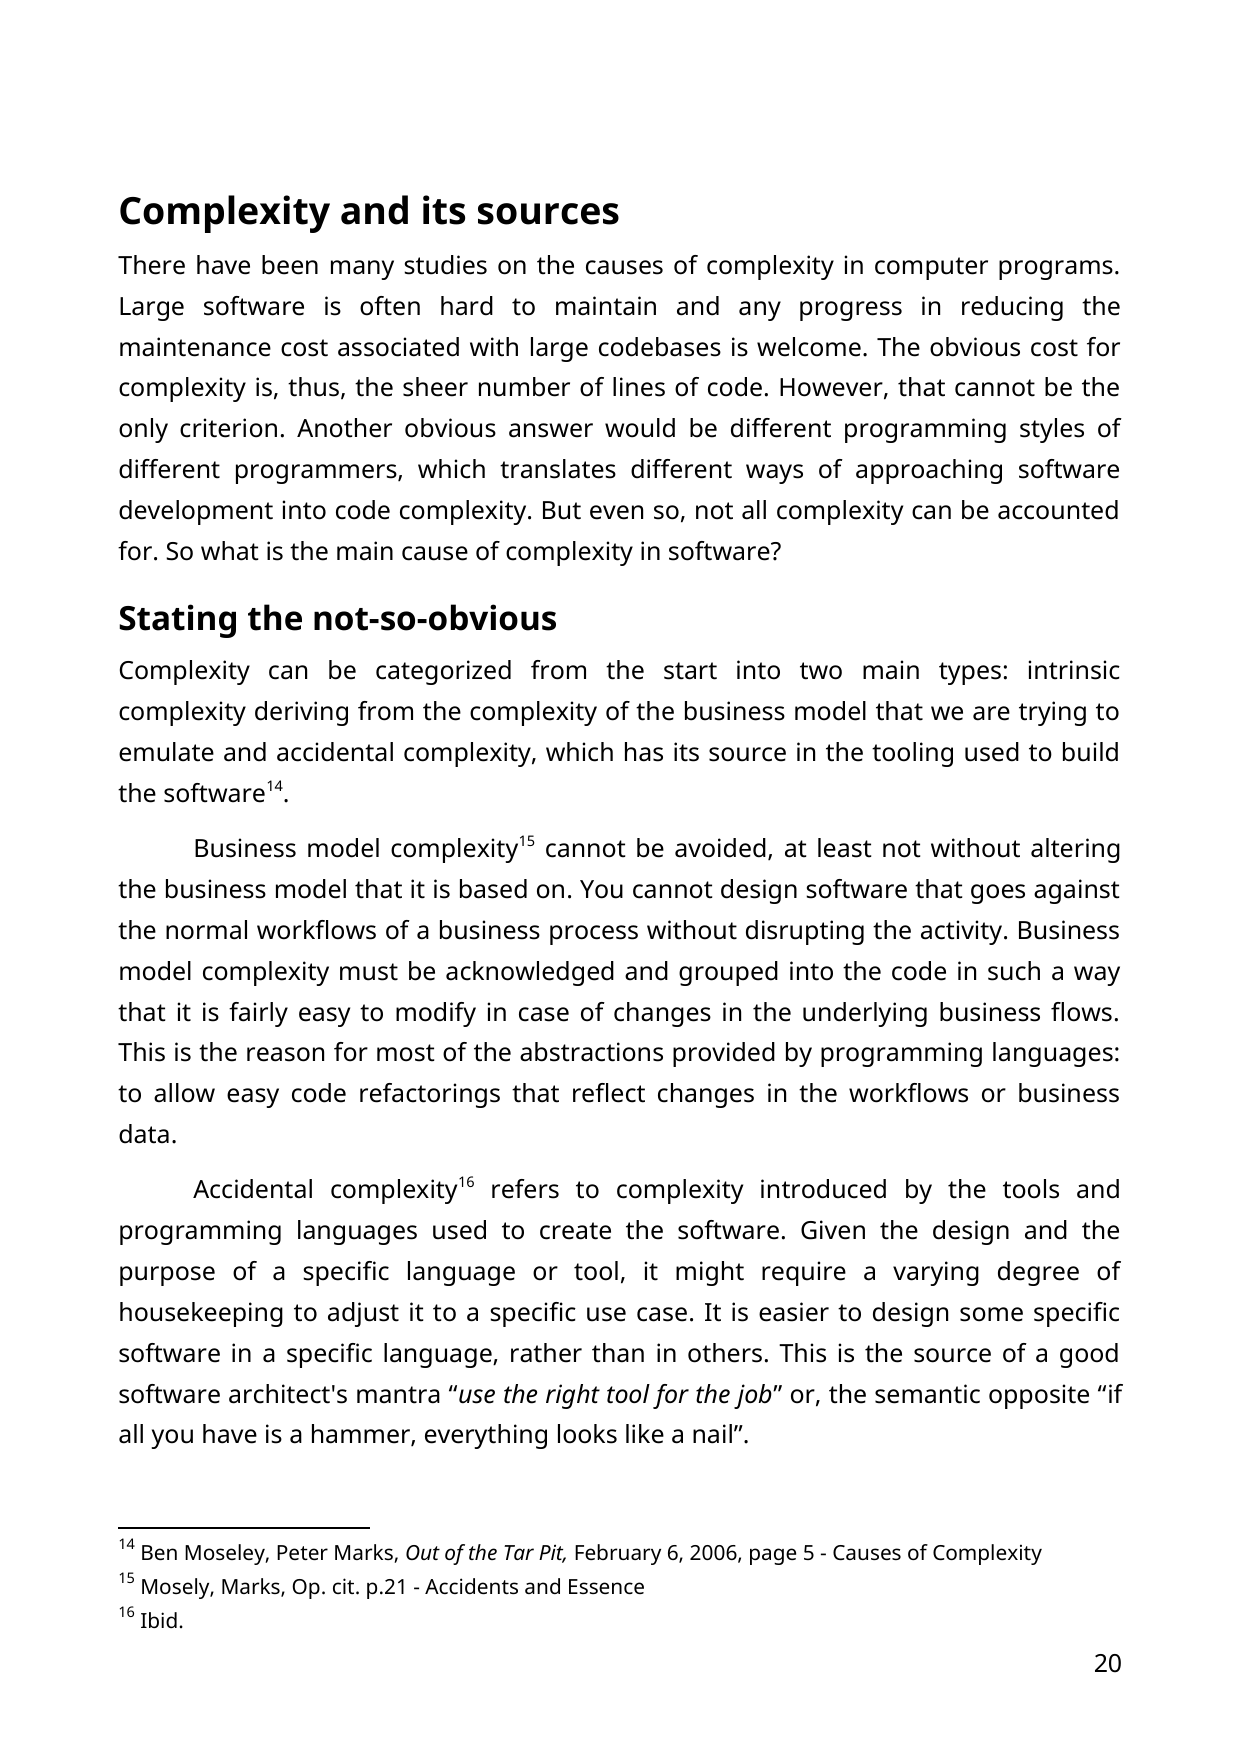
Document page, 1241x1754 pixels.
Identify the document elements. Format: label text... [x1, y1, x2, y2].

subtitle Complexity and its sources [118, 184, 1122, 235]
text Accidental complexity refers to complexity introduced by the tools and programming languages used to create the software. Given the design and the purpose of a specific language or tool, it might require a varying degree of housekeeping to adjust it to a specific use case. It is easier to design some specific software in a specific language, rather than in others. This is the source of a good software architect's mantra “use the right tool for the job” or, the semantic opposite “if all you have is a hammer, everything looks like a nail”. [118, 1172, 1122, 1451]
text Ben Moseley, Peter Marks, Out of the Tar Pit, February 6, 2006, page 5 - Causes of Complexity [118, 1534, 1122, 1568]
text Business model complexity cannot be avoided, at least not without altering the business model that it is based on. You cannot design software that goes against the normal workflows of a business process without disrupting the activity. Business model complexity must be acknowledged and grouped into the code in such a way that it is fairly easy to modify in case of changes in the underlying business flows. This is the reason for most of the abstractions provided by programming languages: to allow easy code refactorings that reflect changes in the workflows or business data. [118, 831, 1122, 1151]
text Mosely, Marks, Op. cit. p.21 - Accidents and Essence [118, 1568, 1122, 1602]
text Ibid. [118, 1602, 1122, 1636]
text Complexity can be categorized from the start into two main types: intrinsic complexity deriving from the complexity of the business model that we are trying to emulate and accidental complexity, which has its source in the tooling used to build the software. [118, 653, 1122, 809]
subtitle Stating the not-so-obvious [118, 595, 1122, 640]
text There have been many studies on the causes of complexity in computer programs. Large software is often hard to maintain and any progress in reducing the maintenance cost associated with large codebases is welcome. The obvious cost for complexity is, thus, the sheer number of lines of code. However, that cannot be the only criterion. Another obvious answer would be different programming styles of different programmers, which translates different ways of approaching software development into code complexity. But even so, not all complexity can be accounted for. So what is the main cause of complexity in software? [118, 247, 1122, 567]
